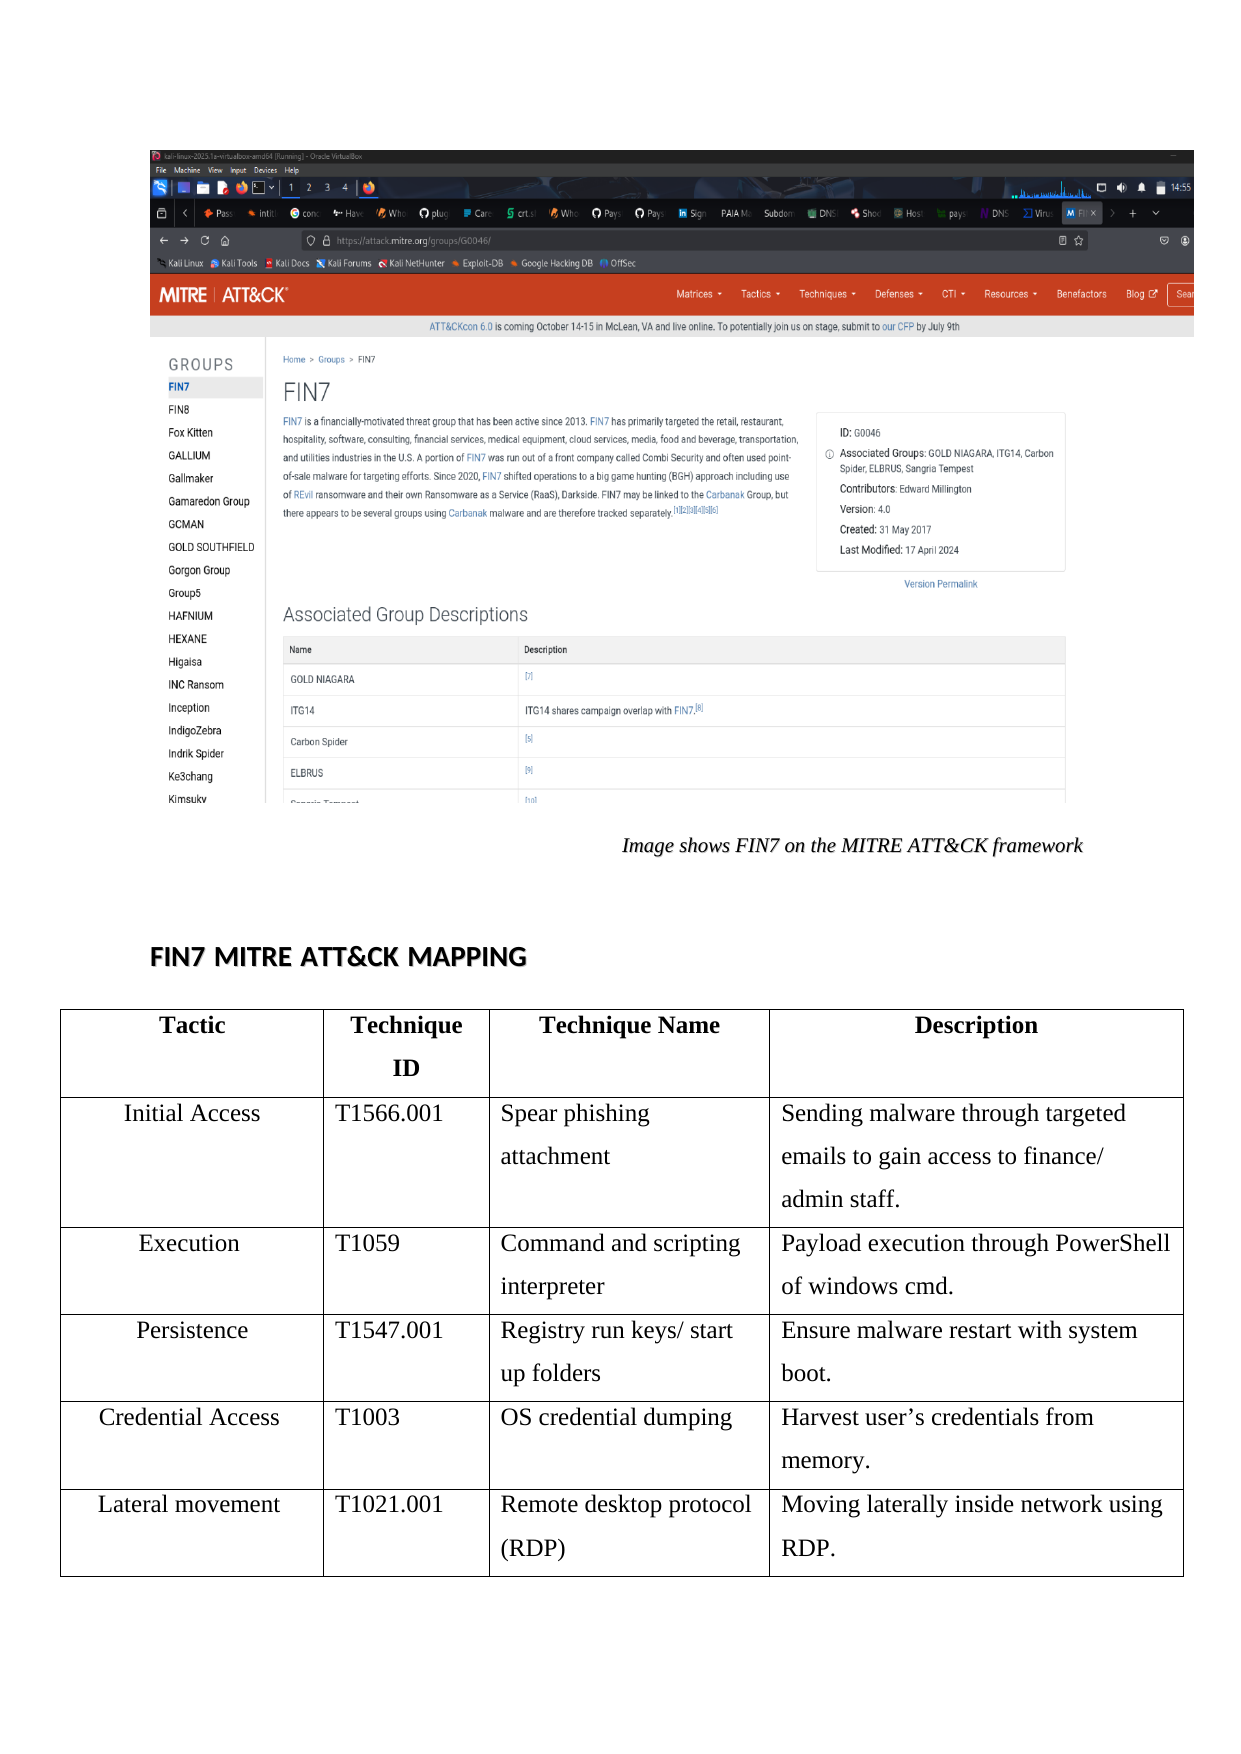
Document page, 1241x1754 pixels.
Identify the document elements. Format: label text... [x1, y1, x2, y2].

table_header Tactic [61, 1010, 323, 1097]
text Image shows FIN7 on the MITRE ATT&CK framework [150, 833, 1090, 857]
table_cell Persistence [61, 1315, 323, 1401]
table_header Technique Name [490, 1010, 769, 1097]
table_cell Ensure malware restart with system boot. [770, 1315, 1183, 1401]
table_cell T1566.001 [324, 1098, 489, 1227]
table_cell Initial Access [61, 1098, 323, 1227]
table_cell Registry run keys/ start up folders [490, 1315, 769, 1401]
text FIN7 MITRE ATT&CK MAPPING [150, 935, 1090, 973]
table_cell Command and scripting interpreter [490, 1228, 769, 1314]
table_cell OS credential dumping [490, 1402, 769, 1488]
table_cell Spear phishing attachment [490, 1098, 769, 1227]
table_cell Credential Access [61, 1402, 323, 1488]
table_cell Lateral movement [61, 1490, 323, 1576]
table_cell Sending malware through targeted emails to gain access to finance/ admin staff. [770, 1098, 1183, 1227]
table_cell T1003 [324, 1402, 489, 1488]
table_cell Harvest user’s credentials from memory. [770, 1402, 1183, 1488]
table_header Technique ID [324, 1010, 489, 1097]
table_cell Moving laterally inside network using RDP. [770, 1490, 1183, 1576]
table_cell T1059 [324, 1228, 489, 1314]
table_cell Payload execution through PowerShell of windows cmd. [770, 1228, 1183, 1314]
table_cell T1547.001 [324, 1315, 489, 1401]
table_header Description [770, 1010, 1183, 1097]
table_cell Remote desktop protocol (RDP) [490, 1490, 769, 1576]
table_cell Execution [61, 1228, 323, 1314]
table_cell T1021.001 [324, 1490, 489, 1576]
